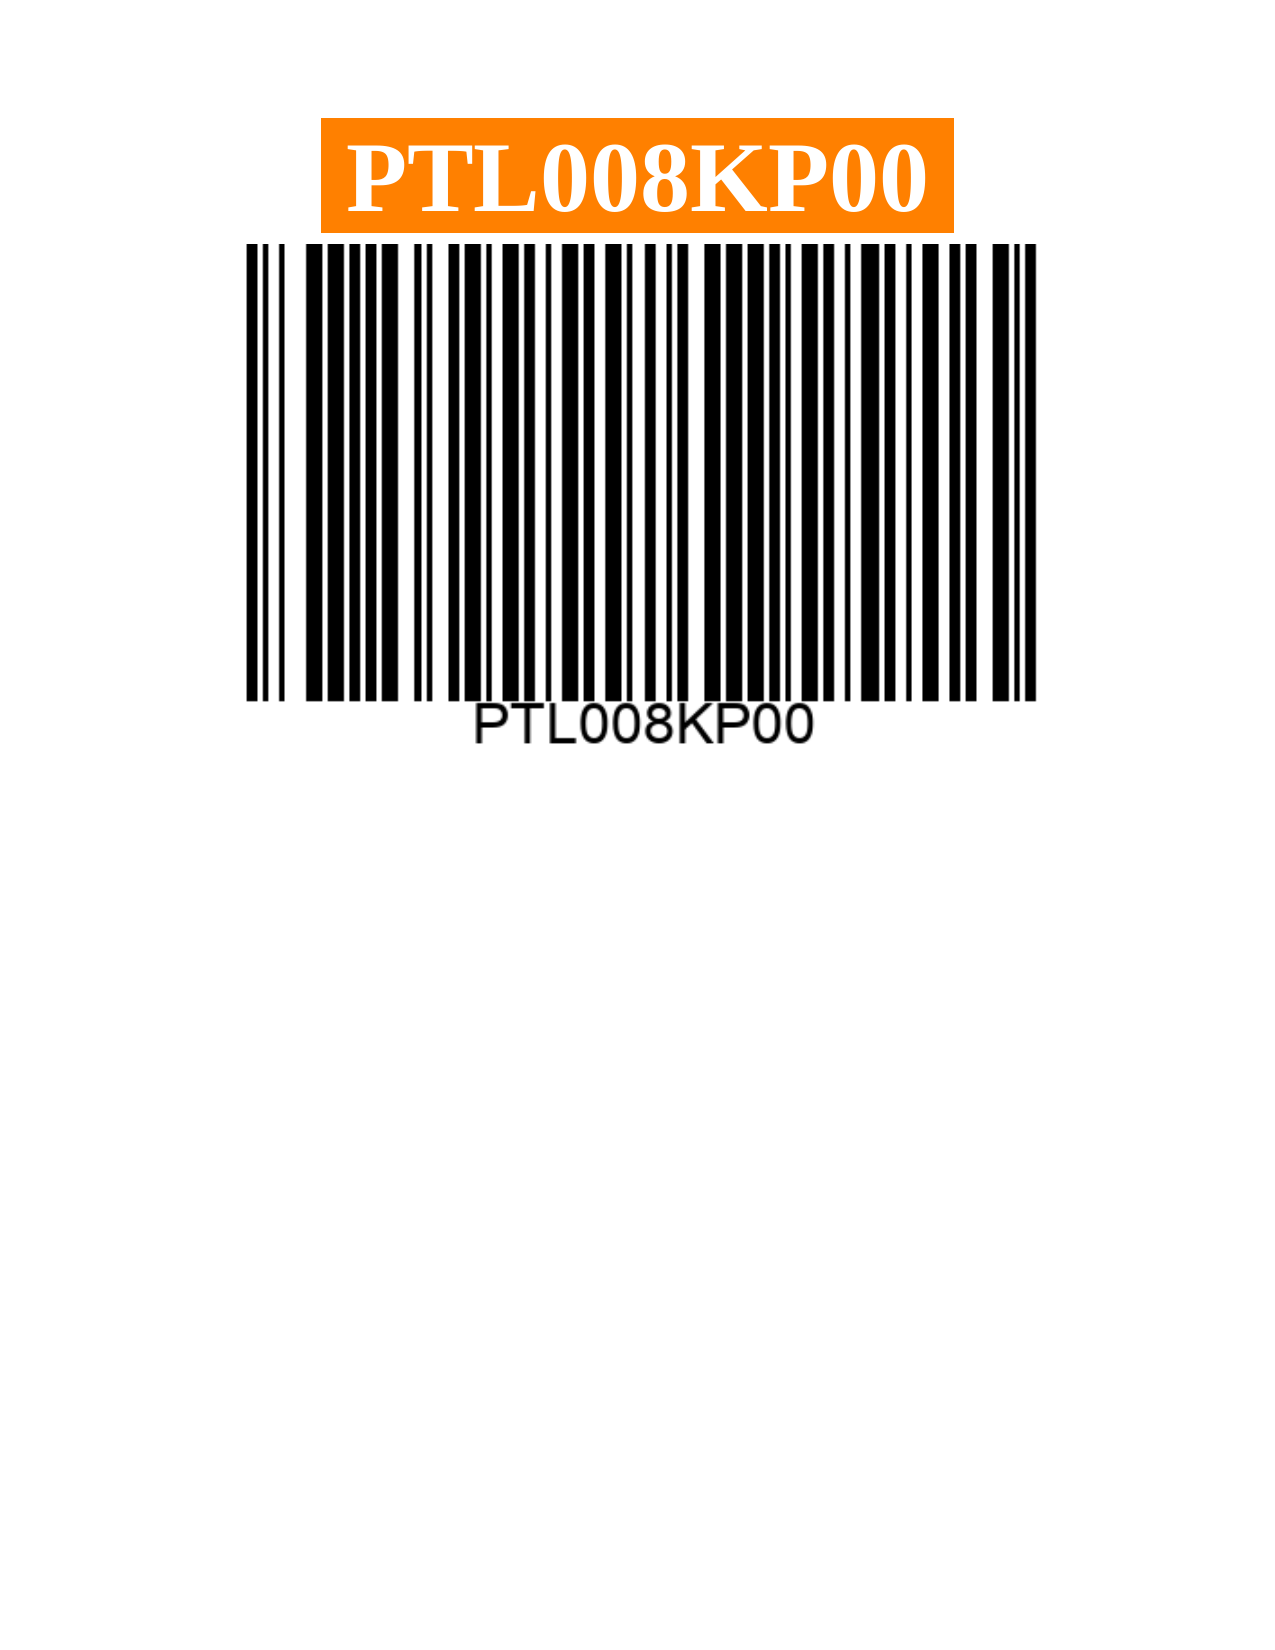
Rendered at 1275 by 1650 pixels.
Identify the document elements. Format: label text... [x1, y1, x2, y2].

text PTL008KP00 [118, 118, 1157, 233]
picture [193, 244, 1093, 770]
